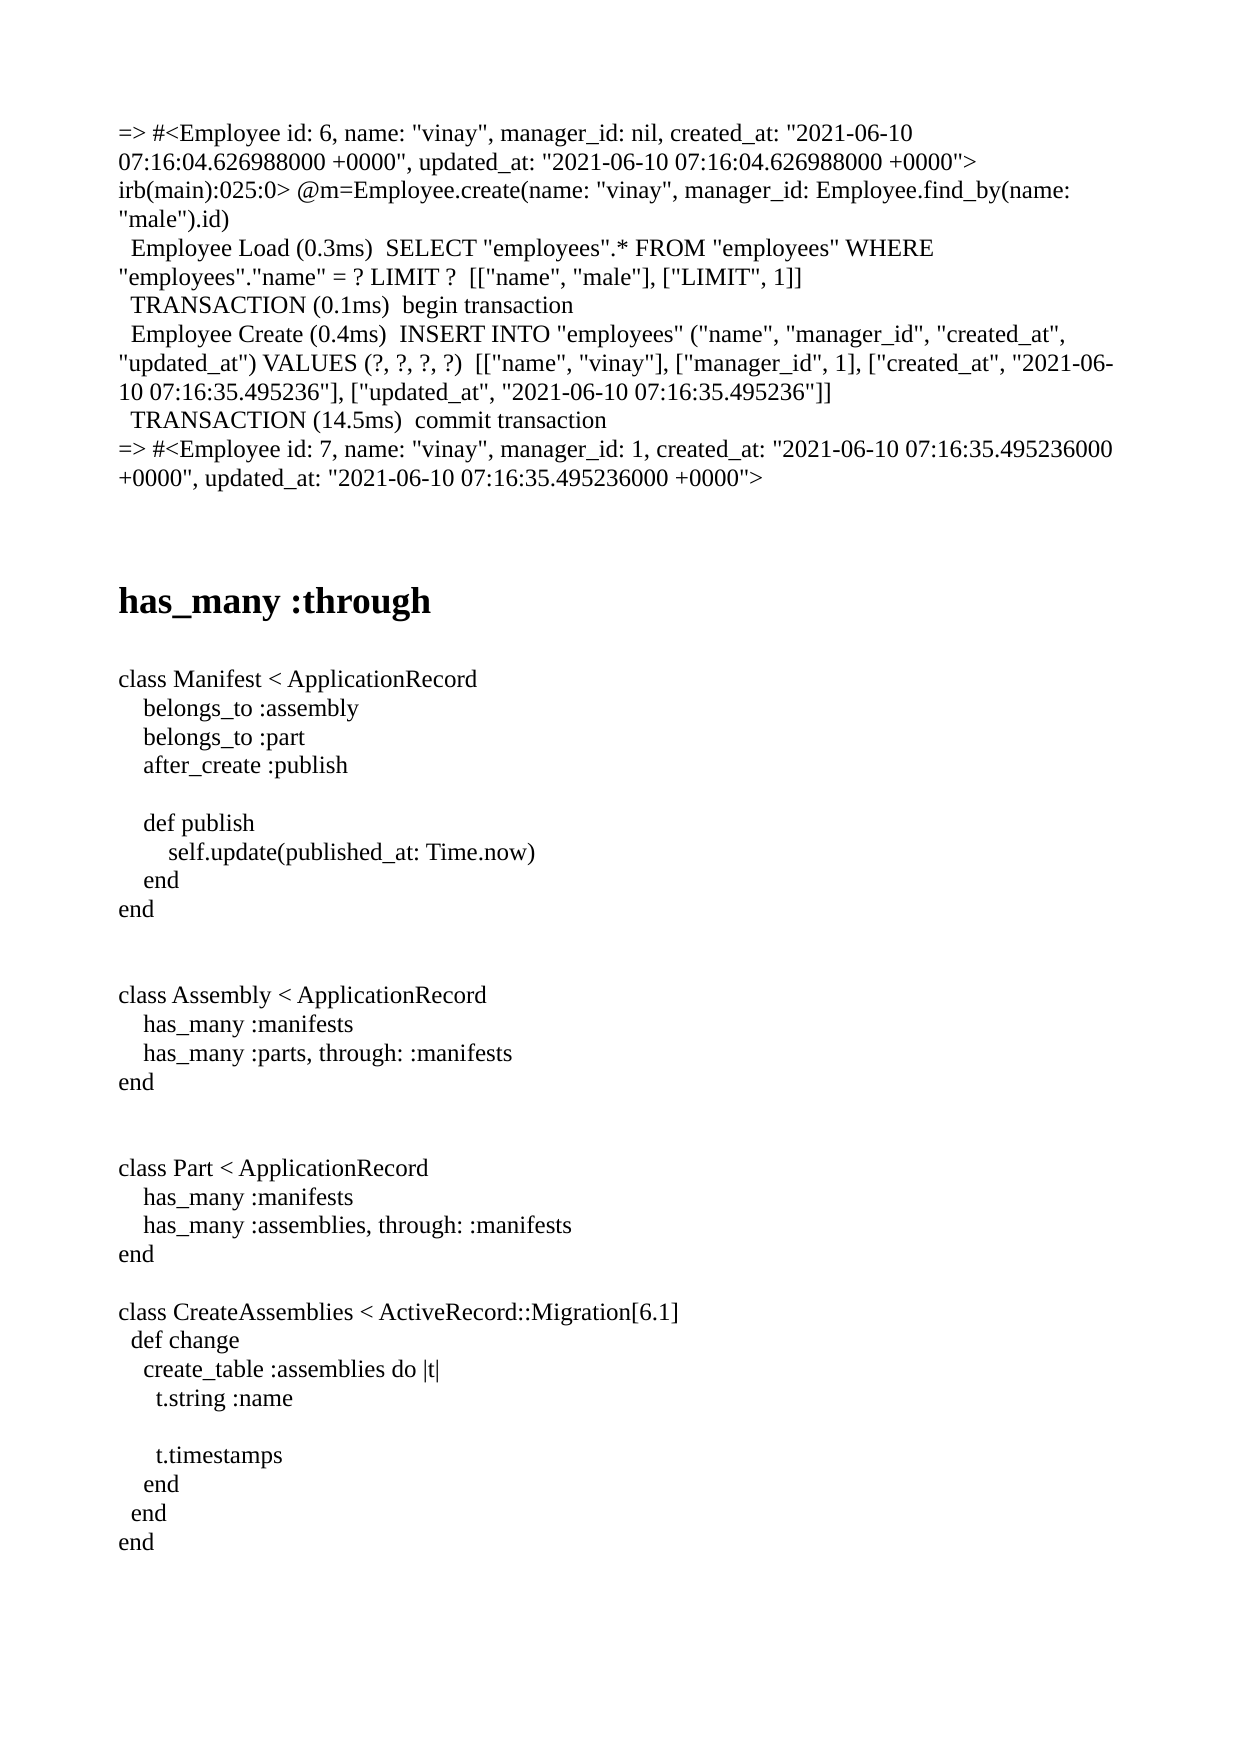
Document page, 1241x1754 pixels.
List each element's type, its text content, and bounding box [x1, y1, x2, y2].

text TRANSACTION (0.1ms) begin transaction [118, 291, 1122, 319]
text class Part < ApplicationRecord [118, 1153, 1122, 1182]
text class Assembly < ApplicationRecord [118, 981, 1122, 1009]
text has_many :parts, through: :manifests [118, 1038, 1122, 1067]
text => #<Employee id: 6, name: "vinay", manager_id: nil, created_at: "2021-06-10 07:16:04.626988000 +0000", updated_at: "2021-06-10 07:16:04.626988000 +0000"> [118, 118, 1122, 176]
text has_many :assemblies, through: :manifests [118, 1211, 1122, 1239]
text has_many :through [118, 578, 1122, 621]
text belongs_to :assembly [118, 693, 1122, 722]
text TRANSACTION (14.5ms) commit transaction [118, 406, 1122, 434]
text Employee Create (0.4ms) INSERT INTO "employees" ("name", "manager_id", "created_at", "updated_at") VALUES (?, ?, ?, ?) [["name", "vinay"], ["manager_id", 1], ["created_at", "2021-06-10 07:16:35.495236"], ["updated_at", "2021-06-10 07:16:35.495236"]] [118, 319, 1122, 406]
text t.string :name [118, 1383, 1122, 1412]
text end [118, 1527, 1122, 1556]
text irb(main):025:0> @m=Employee.create(name: "vinay", manager_id: Employee.find_by(name: "male").id) [118, 176, 1122, 233]
text create_table :assemblies do |t| [118, 1354, 1122, 1383]
text => #<Employee id: 7, name: "vinay", manager_id: 1, created_at: "2021-06-10 07:16:35.495236000 +0000", updated_at: "2021-06-10 07:16:35.495236000 +0000"> [118, 434, 1122, 492]
text belongs_to :part [118, 722, 1122, 751]
text after_create :publish [118, 751, 1122, 779]
text end [118, 1498, 1122, 1527]
text t.timestamps [118, 1441, 1122, 1469]
text self.update(published_at: Time.now) [118, 837, 1122, 866]
text end [118, 1469, 1122, 1498]
text Employee Load (0.3ms) SELECT "employees".* FROM "employees" WHERE "employees"."name" = ? LIMIT ? [["name", "male"], ["LIMIT", 1]] [118, 233, 1122, 291]
text end [118, 894, 1122, 923]
text end [118, 1067, 1122, 1096]
text class CreateAssemblies < ActiveRecord::Migration[6.1] [118, 1297, 1122, 1326]
text has_many :manifests [118, 1009, 1122, 1038]
text end [118, 1239, 1122, 1268]
text def change [118, 1326, 1122, 1354]
text class Manifest < ApplicationRecord [118, 664, 1122, 693]
text has_many :manifests [118, 1182, 1122, 1211]
text def publish [118, 808, 1122, 837]
text end [118, 866, 1122, 894]
